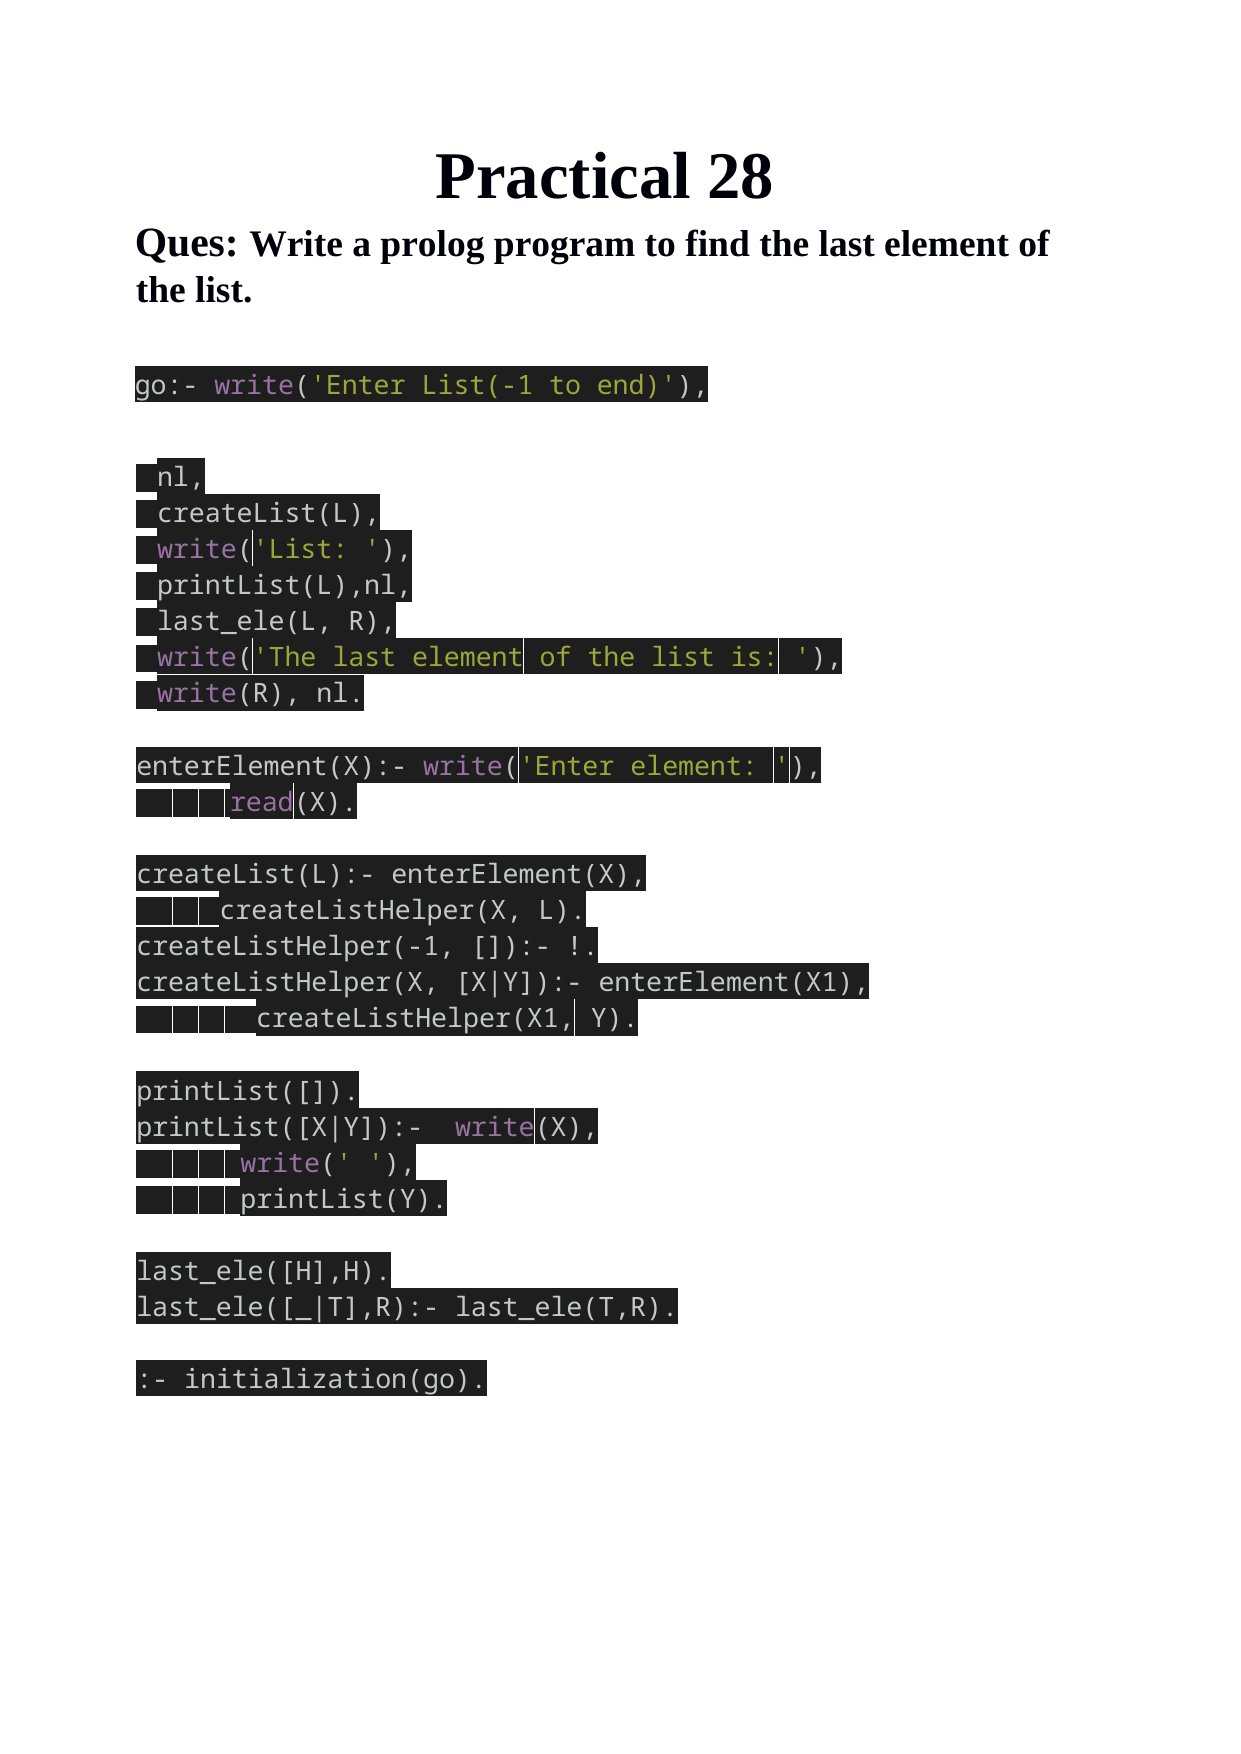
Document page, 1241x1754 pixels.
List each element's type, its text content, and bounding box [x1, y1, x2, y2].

text go:- write('Enter List(-1 to end)'), [134, 366, 1088, 402]
text write(R), nl. [136, 674, 1088, 711]
text createListHelper(-1, []):- !. [136, 927, 1088, 963]
text createList(L):- enterElement(X), [136, 855, 1088, 891]
text printList(Y). [136, 1180, 1088, 1216]
text last_ele(L, R), [136, 602, 1088, 638]
text read(X). [136, 783, 1088, 819]
text createListHelper(X1, Y). [136, 999, 1088, 1036]
text createListHelper(X, L). [136, 891, 1088, 927]
subtitle Practical 28 [136, 136, 1074, 212]
text last_ele([_|T],R):- last_ele(T,R). [136, 1288, 1088, 1324]
text last_ele([H],H). [136, 1252, 1088, 1288]
text write('List: '), [136, 530, 1088, 566]
text write(' '), [136, 1144, 1088, 1180]
text createListHelper(X, [X|Y]):- enterElement(X1), [136, 963, 1088, 999]
text printList([]). [136, 1071, 1088, 1108]
text Ques: Write a prolog program to find the last element of the list. [134, 218, 1088, 311]
text write('The last element of the list is: '), [136, 638, 1088, 674]
text nl, [136, 458, 1088, 494]
text :- initialization(go). [136, 1360, 1088, 1396]
text enterElement(X):- write('Enter element: '), [136, 747, 1088, 783]
text printList([X|Y]):- write(X), [136, 1108, 1088, 1144]
text createList(L), [136, 494, 1088, 530]
text printList(L),nl, [136, 566, 1088, 602]
